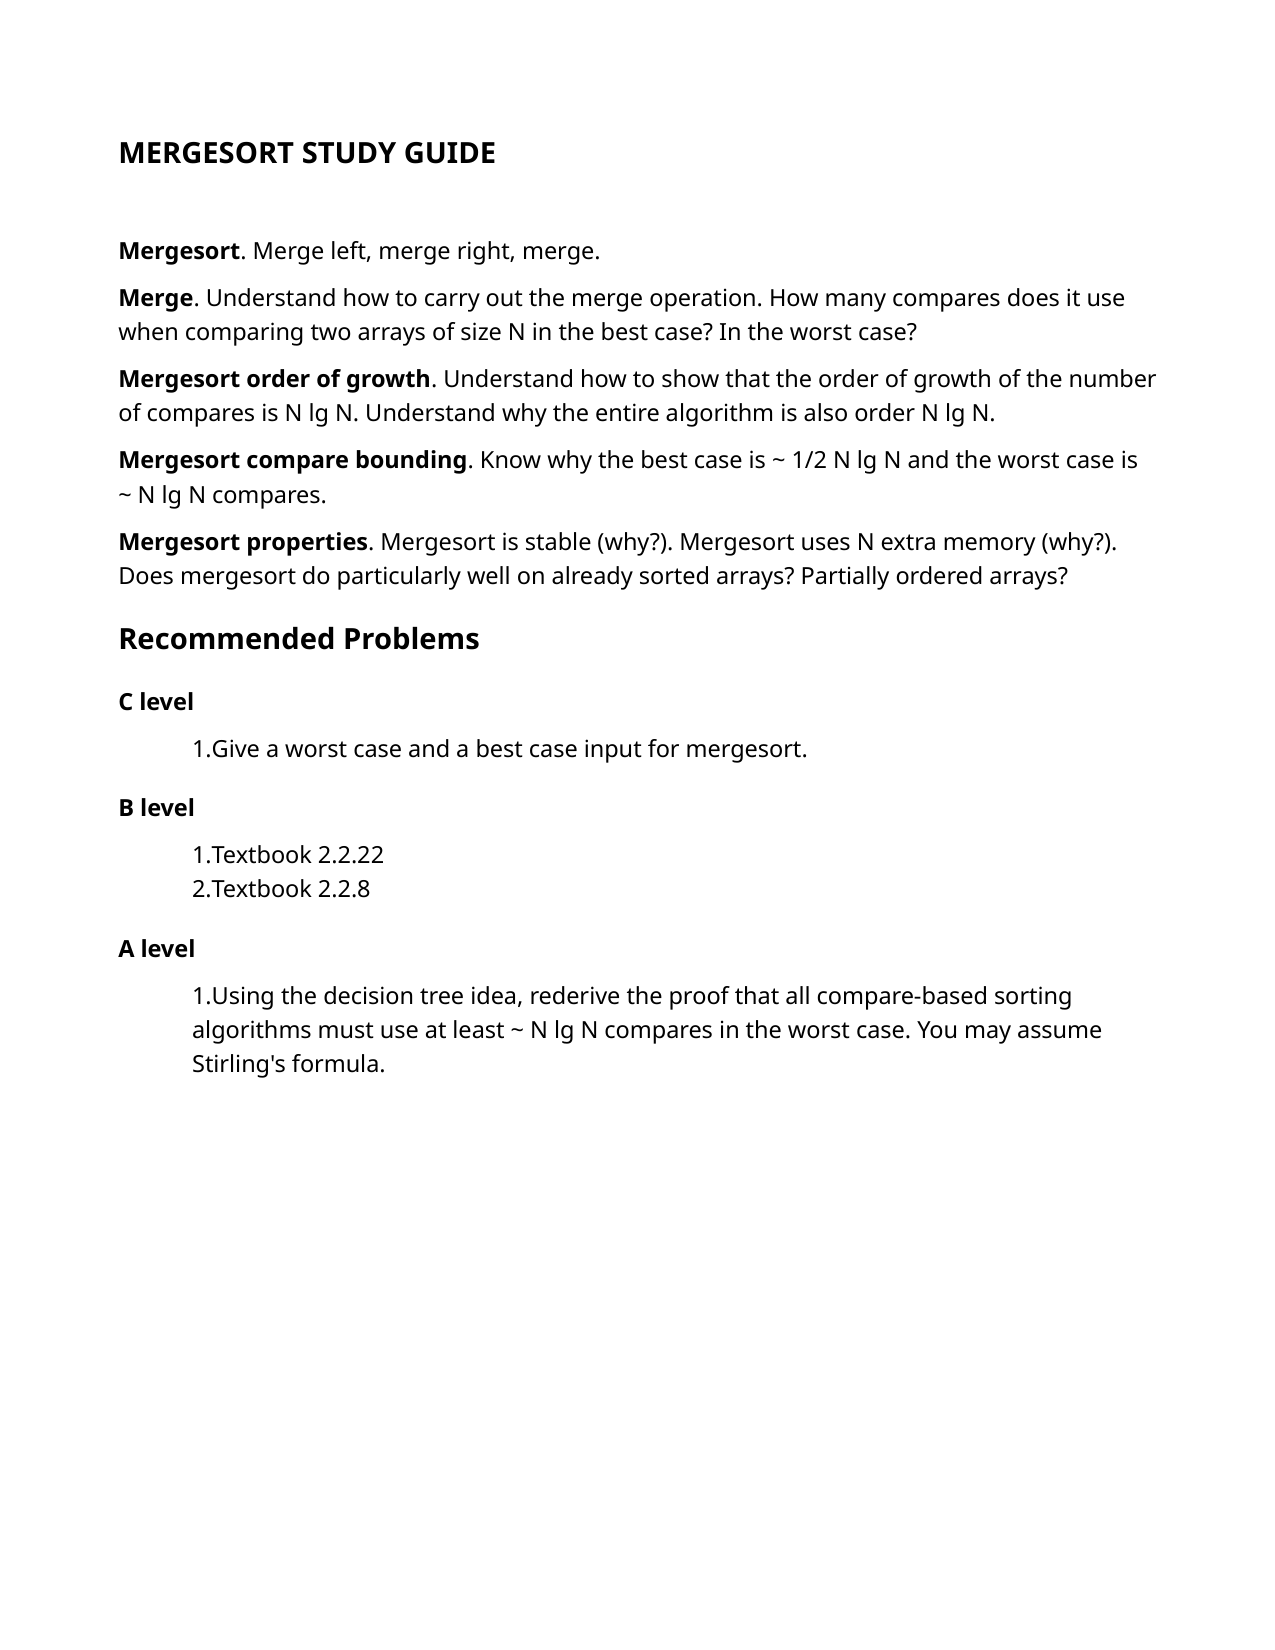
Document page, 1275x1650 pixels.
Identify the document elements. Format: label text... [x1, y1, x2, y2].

subtitle Recommended Problems [118, 618, 1157, 658]
text Mergesort compare bounding. Know why the best case is ~ 1/2 N lg N and the worst case is ~ N lg N compares. [118, 441, 1157, 510]
list Give a worst case and a best case input for mergesort. [118, 730, 1157, 764]
list Textbook 2.2.22 [118, 836, 1157, 870]
subtitle A level [118, 930, 1157, 964]
text Mergesort. Merge left, merge right, merge. [118, 232, 1157, 266]
text Merge. Understand how to carry out the merge operation. How many compares does it use when comparing two arrays of size N in the best case? In the worst case? [118, 279, 1157, 347]
text Mergesort properties. Mergesort is stable (why?). Mergesort uses N extra memory (why?). Does mergesort do particularly well on already sorted arrays? Partially ordered arrays? [118, 522, 1157, 591]
list Using the decision tree idea, rederive the proof that all compare-based sorting algorithms must use at least ~ N lg N compares in the worst case. You may assume Stirling's formula. [118, 977, 1157, 1080]
subtitle C level [118, 683, 1157, 717]
text Mergesort order of growth. Understand how to show that the order of growth of the number of compares is N lg N. Understand why the entire algorithm is also order N lg N. [118, 360, 1157, 429]
list Textbook 2.2.8 [118, 870, 1157, 905]
subtitle B level [118, 789, 1157, 823]
subtitle MERGESORT STUDY GUIDE [118, 133, 1157, 172]
